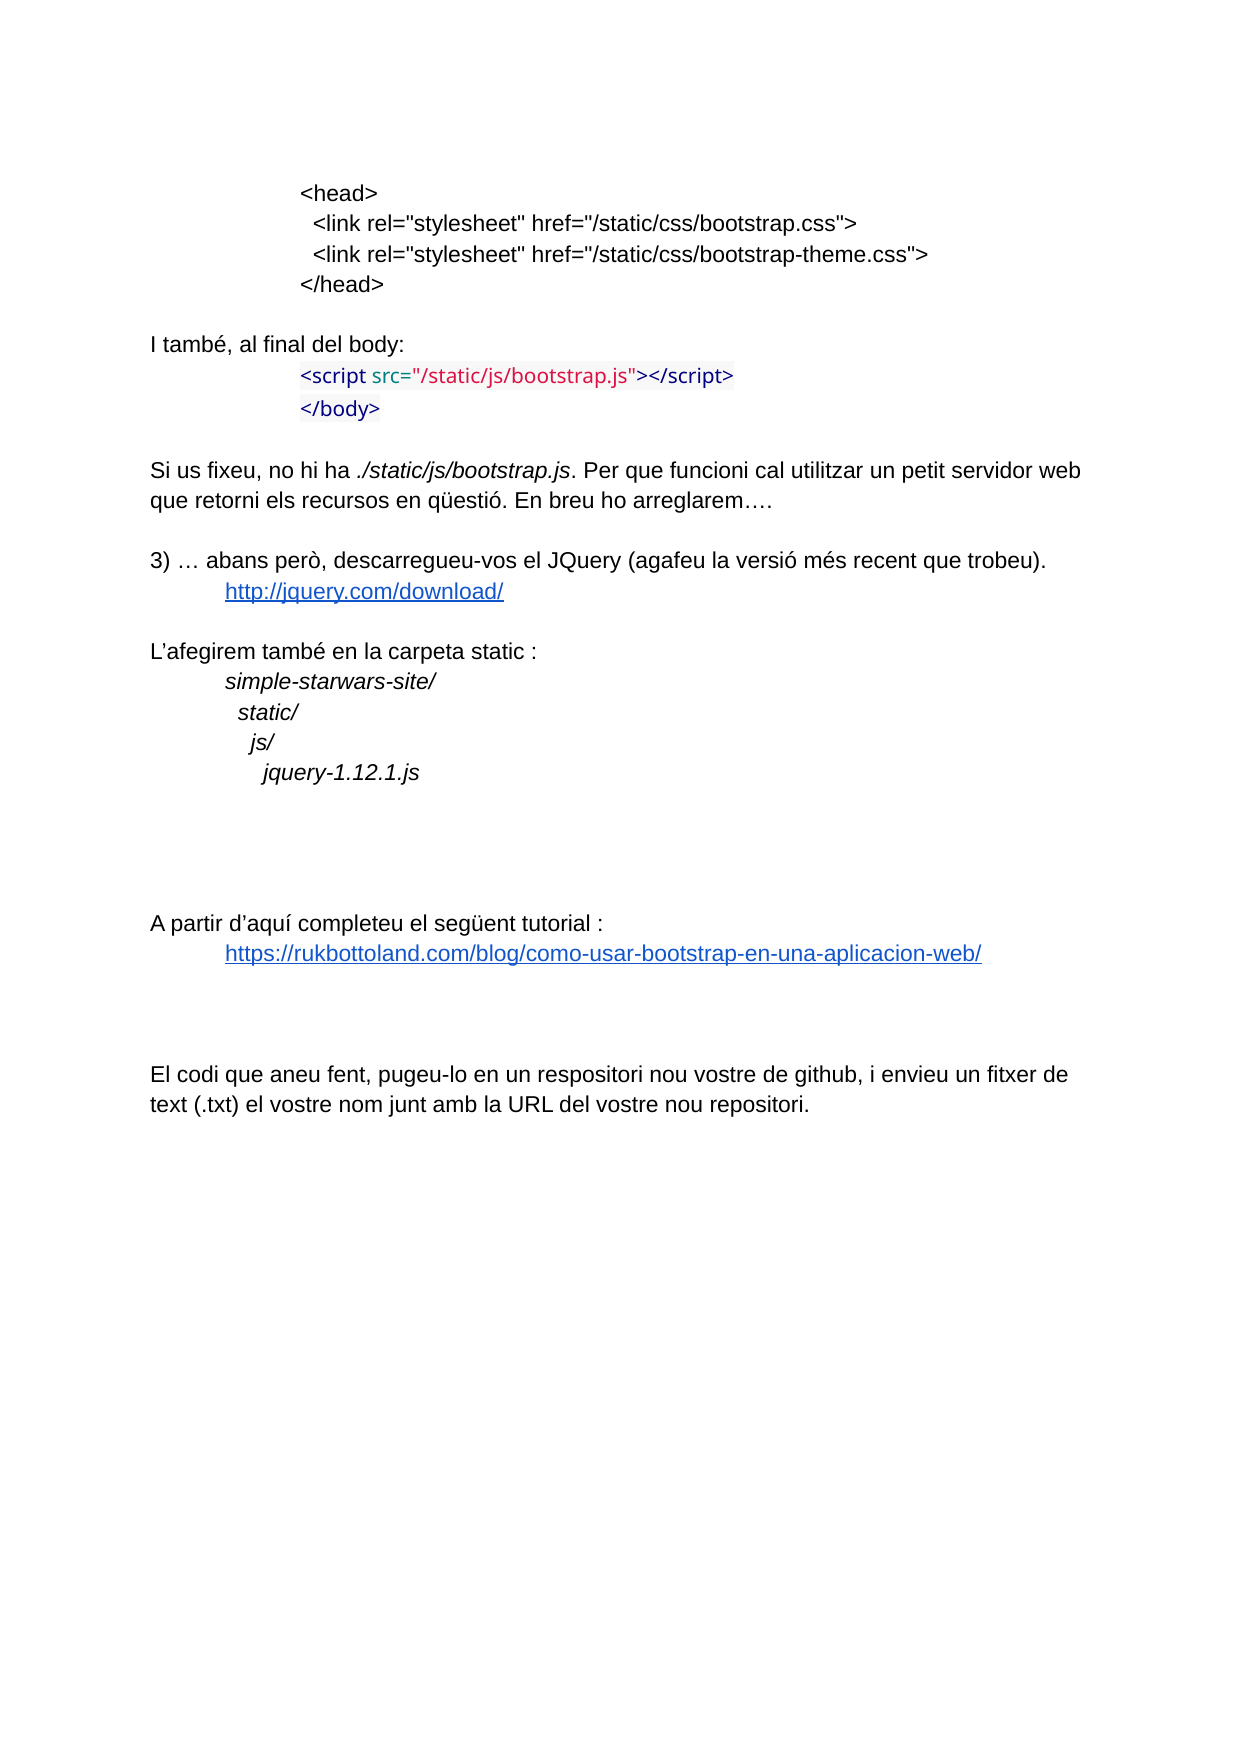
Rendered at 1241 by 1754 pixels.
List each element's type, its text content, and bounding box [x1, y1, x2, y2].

text Si us fixeu, no hi ha ./static/js/bootstrap.js. Per que funcioni cal utilitzar un petit servidor web que retorni els recursos en qüestió. En breu ho arreglarem…. [150, 457, 1090, 513]
text <head> <link rel="stylesheet" href="/static/css/bootstrap.css"> <link rel="stylesheet" href="/static/css/bootstrap-theme.css"> </head> [300, 180, 1090, 327]
text L’afegirem també en la carpeta static : [150, 638, 1090, 664]
text 3) … abans però, descarregueu-vos el JQuery (agafeu la versió més recent que trobeu). [150, 547, 1090, 574]
text El codi que aneu fent, pugeu-lo en un respositori nou vostre de github, i envieu un fitxer de text (.txt) el vostre nom junt amb la URL del vostre nou repositori. [150, 1061, 1090, 1118]
text I també, al final del body: [150, 331, 1090, 358]
text <script src="/static/js/bootstrap.js"></script> </body> [300, 361, 1090, 422]
text A partir d’aquí completeu el següent tutorial : [150, 910, 1090, 936]
text http://jquery.com/download/ [150, 578, 1090, 604]
text https://rukbottoland.com/blog/como-usar-bootstrap-en-una-aplicacion-web/ [150, 940, 1090, 967]
text simple-starwars-site/ static/ js/ jquery-1.12.1.js [225, 668, 1090, 785]
